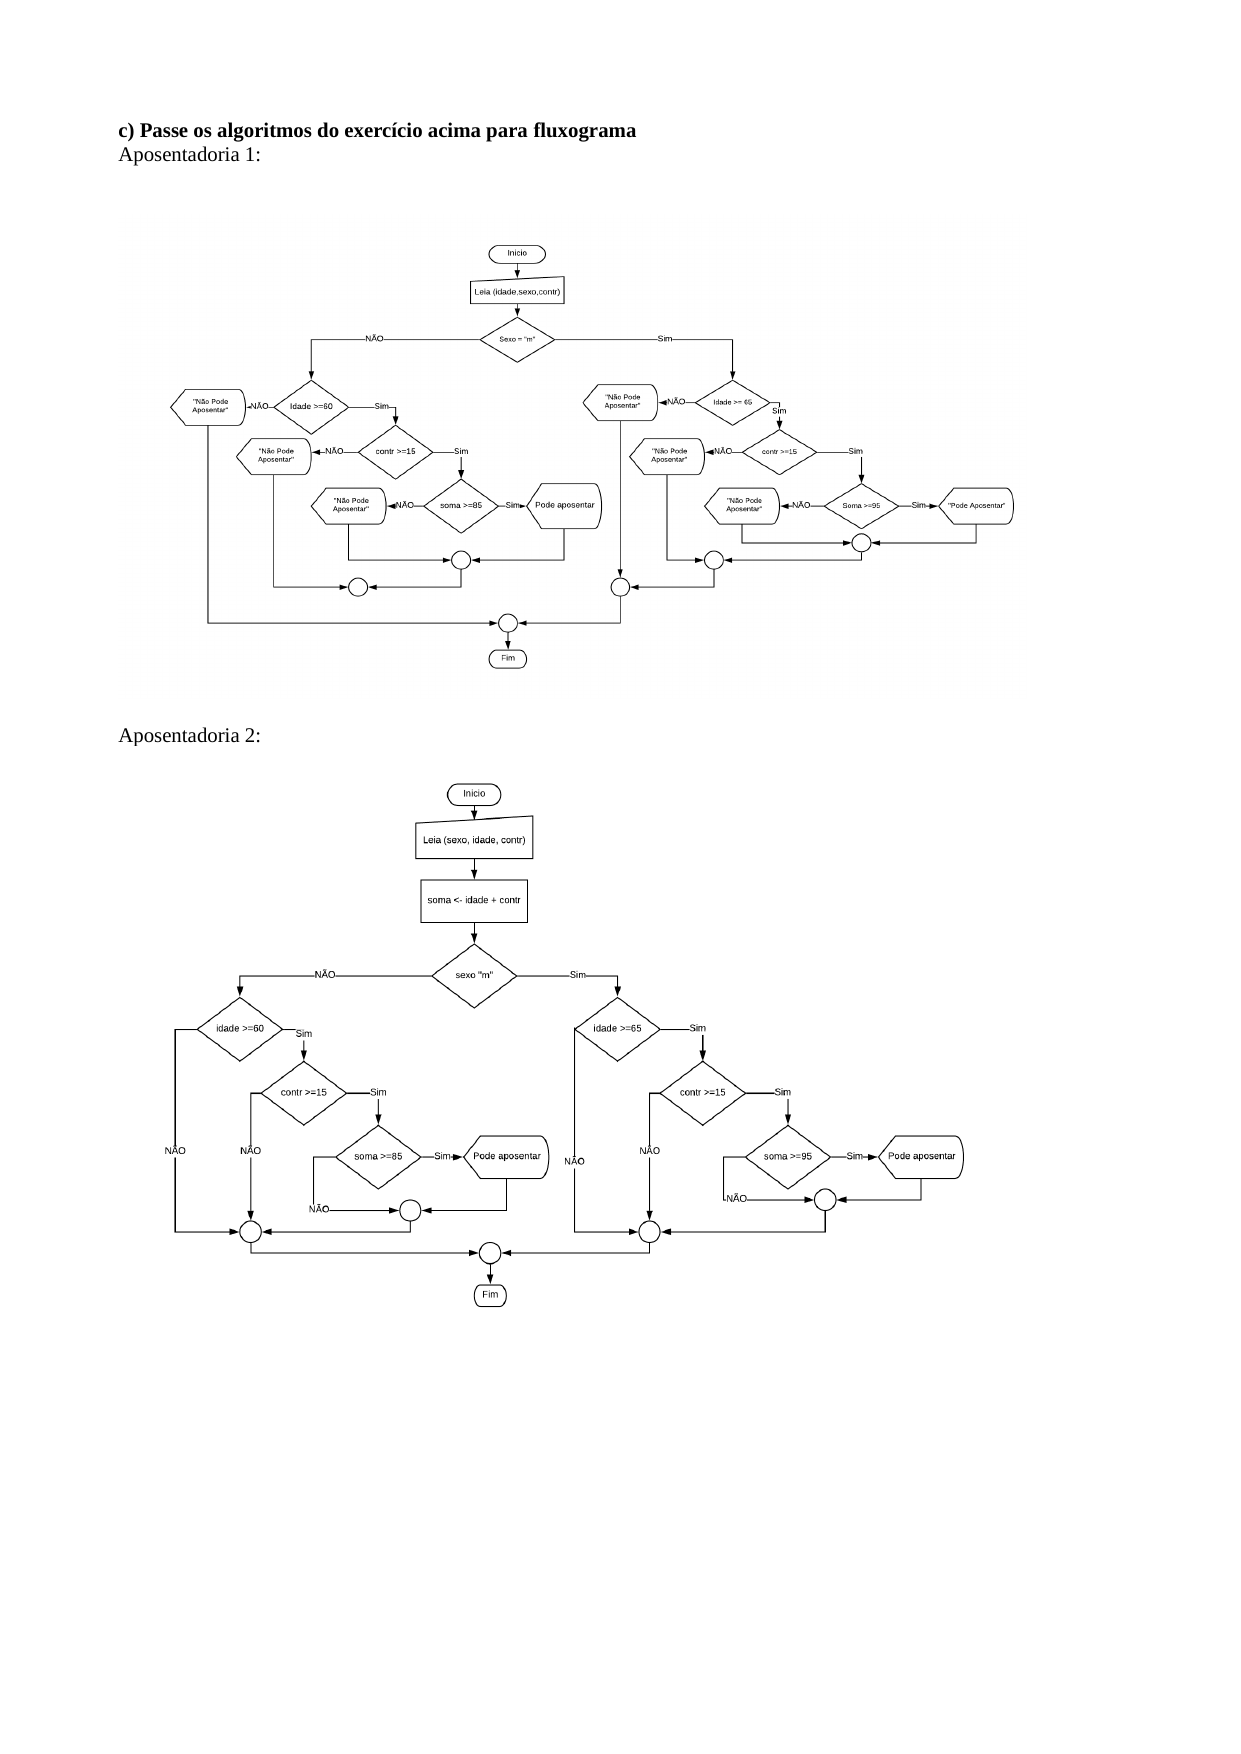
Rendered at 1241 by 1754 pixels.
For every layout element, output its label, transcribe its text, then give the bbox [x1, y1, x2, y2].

text Aposentadoria 1: [118, 142, 1122, 166]
text c) Passe os algoritmos do exercício acima para fluxograma [118, 118, 1122, 142]
text Aposentadoria 2: [118, 723, 1122, 747]
picture [118, 214, 1027, 699]
picture [118, 746, 1015, 1344]
